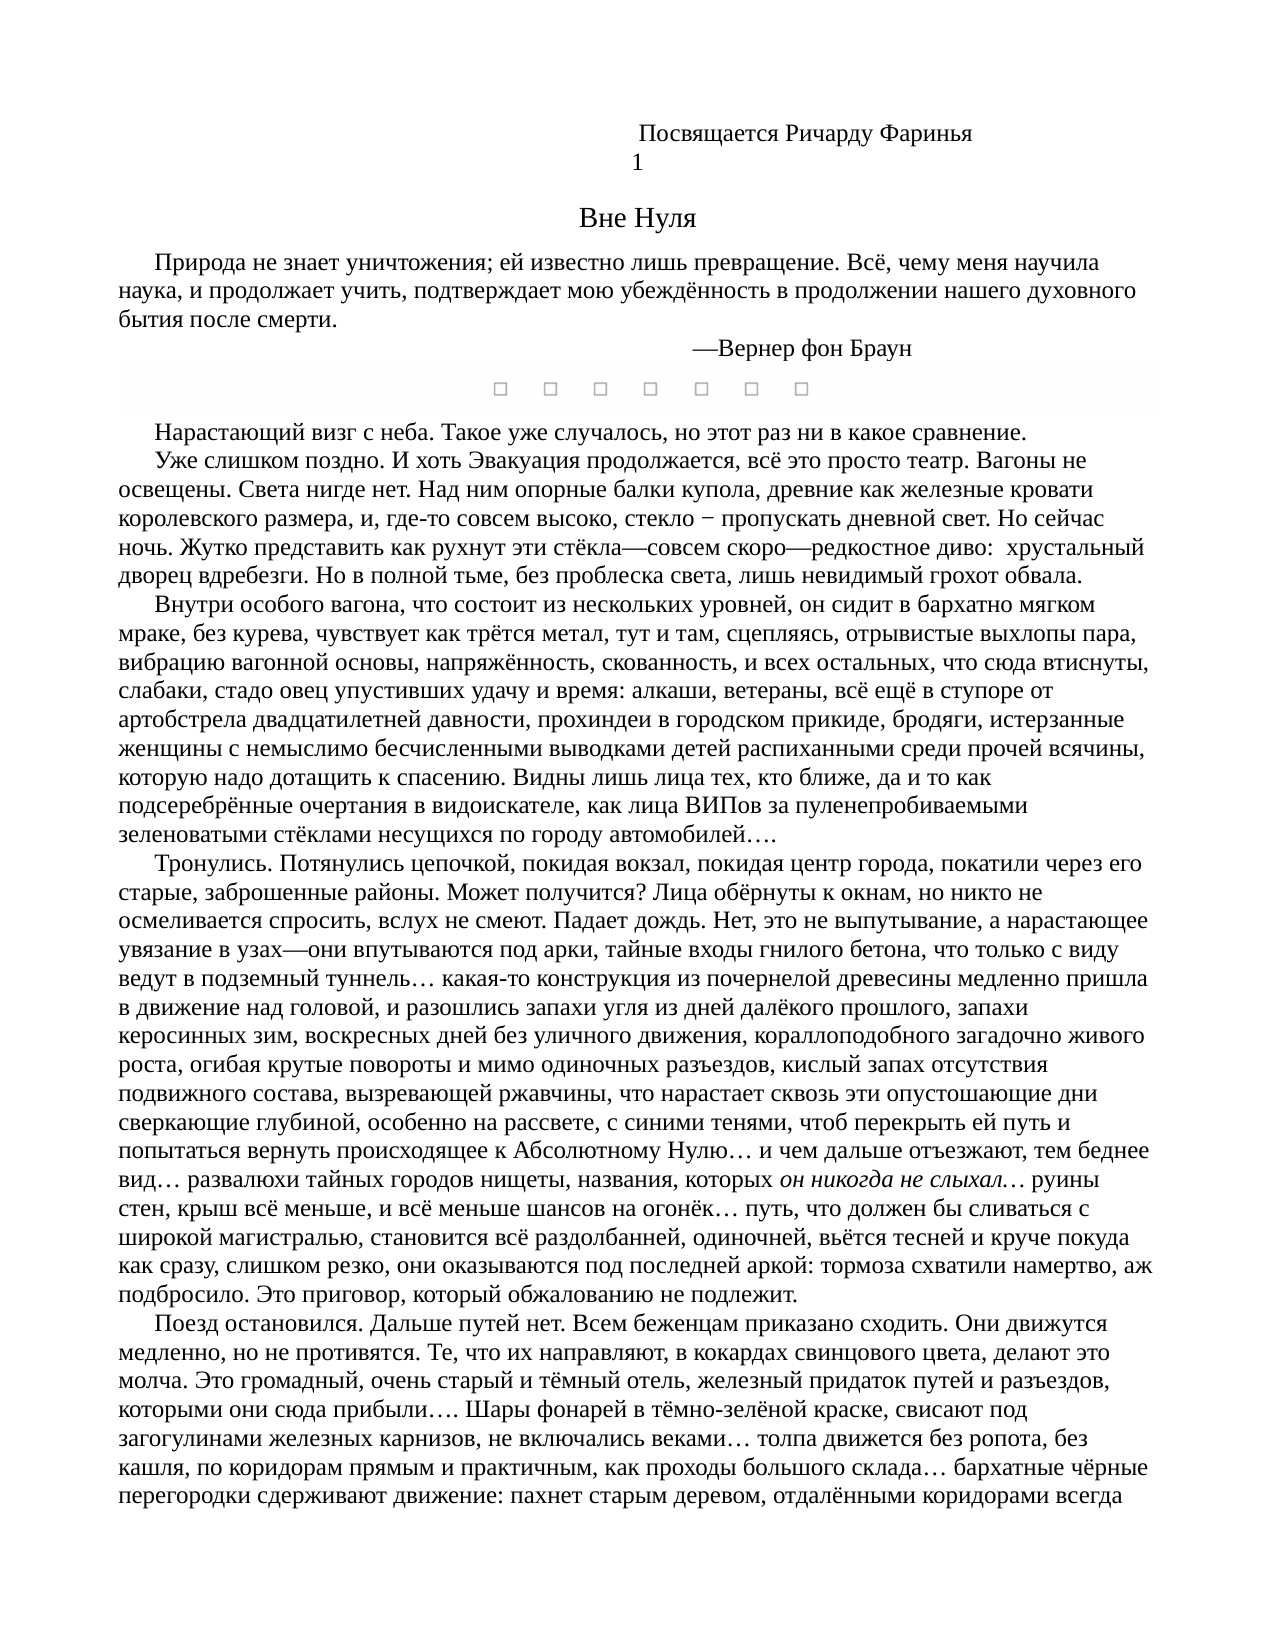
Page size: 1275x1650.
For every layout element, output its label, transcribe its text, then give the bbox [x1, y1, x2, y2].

text Тронулись. Потянулись цепочкой, покидая вокзал, покидая центр города, покатили через его старые, заброшенные районы. Может получится? Лица обёрнуты к окнам, но никто не осмеливается спросить, вслух не смеют. Падает дождь. Нет, это не выпутывание, а нарастающее увязание в узах—они впутываются под арки, тайные входы гнилого бетона, что только с виду ведут в подземный туннель… какая-то конструкция из почернелой древесины медленно пришла в движение над головой, и разошлись запахи угля из дней далёкого прошлого, запахи керосинных зим, воскресных дней без уличного движения, кораллоподобного загадочно живого роста, огибая крутые повороты и мимо одиночных разъездов, кислый запах отсутствия подвижного состава, вызревающей ржавчины, что нарастает сквозь эти опустошающие дни сверкающие глубиной, особенно на рассвете, с синими тенями, чтоб перекрыть ей путь и попытаться вернуть происходящее к Абсолютному Нулю… и чем дальше отъезжают, тем беднее вид… развалюхи тайных городов нищеты, названия, которых он никогда не слыхал… руины стен, крыш всё меньше, и всё меньше шансов на огонёк… путь, что должен бы сливаться с широкой магистралью, становится всё раздолбанней, одиночней, вьётся тесней и круче покуда как сразу, слишком резко, они оказываются под последней аркой: тормоза схватили намертво, аж подбросило. Это приговор, который обжалованию не подлежит. [118, 848, 1157, 1308]
text 1 [118, 147, 1157, 176]
text Внутри особого вагона, что состоит из нескольких уровней, он сидит в бархатно мягком мраке, без курева, чувствует как трётся метал, тут и там, сцепляясь, отрывистые выхлопы пара, вибрацию вагонной основы, напряжённость, скованность, и всех остальных, что сюда втиснуты, слабаки, стадо овец упустивших удачу и время: алкаши, ветераны, всё ещё в ступоре от артобстрела двадцатилетней давности, прохиндеи в городском прикиде, бродяги, истерзанные женщины с немыслимо бесчисленными выводками детей распиханными среди прочей всячины, которую надо дотащить к спасению. Видны лишь лица тех, кто ближе, да и то как подсеребрённые очертания в видоискателе, как лица ВИПов за пуленепробиваемыми зеленоватыми стёклами несущихся по городу автомобилей…. [118, 589, 1157, 848]
text Уже слишком поздно. И хоть Эвакуация продолжается, всё это просто театр. Вагоны не освещены. Света нигде нет. Над ним опорные балки купола, древние как железные кровати королевского размера, и, где-то совсем высоко, стекло − пропускать дневной свет. Но сейчас ночь. Жутко представить как рухнут эти стёкла—совсем скоро—редкостное диво: хрустальный дворец вдребезги. Но в полной тьме, без проблеска света, лишь невидимый грохот обвала. [118, 445, 1157, 589]
text Природа не знает уничтожения; ей известно лишь превращение. Всё, чему меня научила наука, и продолжает учить, подтверждает мою убеждённость в продолжении нашего духовного бытия после смерти. [118, 247, 1157, 333]
text —Вернер фон Браун [118, 333, 1157, 361]
text Посвящается Ричарду Фаринья [118, 118, 1157, 147]
text Нарастающий визг с неба. Такое уже случалось, но этот раз ни в какое сравнение. [118, 417, 1157, 445]
picture [118, 361, 1157, 417]
subtitle Вне Нуля [118, 201, 1157, 234]
text Поезд остановился. Дальше путей нет. Всем беженцам приказано сходить. Они движутся медленно, но не противятся. Те, что их направляют, в кокардах свинцового цвета, делают это молча. Это громадный, очень старый и тёмный отель, железный придаток путей и разъездов, которыми они сюда прибыли…. Шары фонарей в тёмно-зелёной краске, свисают под загогулинами железных карнизов, не включались веками… толпа движется без ропота, без кашля, по коридорам прямым и практичным, как проходы большого склада… бархатные чёрные перегородки сдерживают движение: пахнет старым деревом, отдалёнными коридорами всегда [118, 1308, 1157, 1509]
